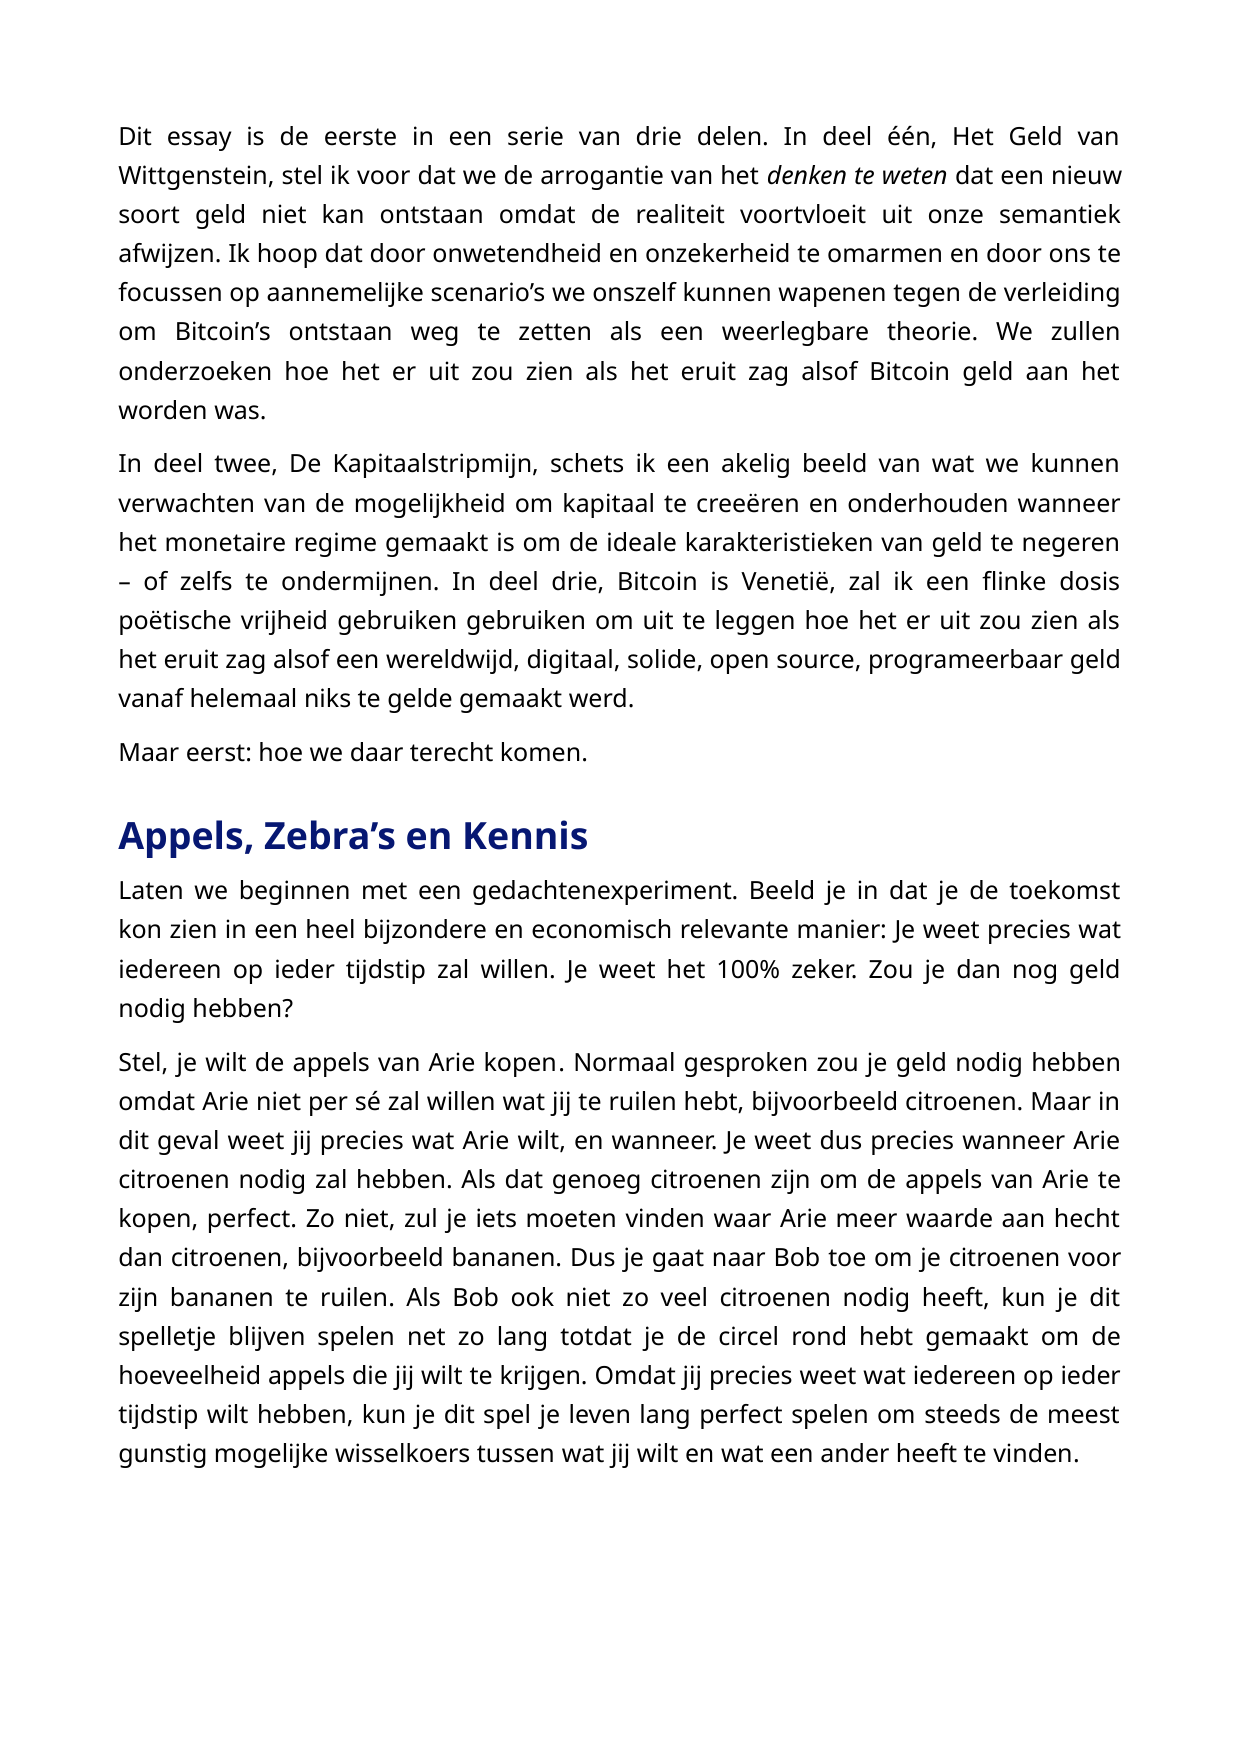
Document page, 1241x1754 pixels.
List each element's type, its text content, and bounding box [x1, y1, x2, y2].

subtitle Appels, Zebra’s en Kennis [118, 809, 1122, 860]
text Laten we beginnen met een gedachtenexperiment. Beeld je in dat je de toekomst kon zien in een heel bijzondere en economisch relevante manier: Je weet precies wat iedereen op ieder tijdstip zal willen. Je weet het 100% zeker. Zou je dan nog geld nodig hebben? [118, 873, 1122, 1024]
text Stel, je wilt de appels van Arie kopen. Normaal gesproken zou je geld nodig hebben omdat Arie niet per sé zal willen wat jij te ruilen hebt, bijvoorbeeld citroenen. Maar in dit geval weet jij precies wat Arie wilt, en wanneer. Je weet dus precies wanneer Arie citroenen nodig zal hebben. Als dat genoeg citroenen zijn om de appels van Arie te kopen, perfect. Zo niet, zul je iets moeten vinden waar Arie meer waarde aan hecht dan citroenen, bijvoorbeeld bananen. Dus je gaat naar Bob toe om je citroenen voor zijn bananen te ruilen. Als Bob ook niet zo veel citroenen nodig heeft, kun je dit spelletje blijven spelen net zo lang totdat je de circel rond hebt gemaakt om de hoeveelheid appels die jij wilt te krijgen. Omdat jij precies weet wat iedereen op ieder tijdstip wilt hebben, kun je dit spel je leven lang perfect spelen om steeds de meest gunstig mogelijke wisselkoers tussen wat jij wilt en wat een ander heeft te vinden. [118, 1044, 1122, 1470]
text In deel twee, De Kapitaalstripmijn, schets ik een akelig beeld van wat we kunnen verwachten van de mogelijkheid om kapitaal te creeëren en onderhouden wanneer het monetaire regime gemaakt is om de ideale karakteristieken van geld te negeren – of zelfs te ondermijnen. In deel drie, Bitcoin is Venetië, zal ik een flinke dosis poëtische vrijheid gebruiken gebruiken om uit te leggen hoe het er uit zou zien als het eruit zag alsof een wereldwijd, digitaal, solide, open source, programeerbaar geld vanaf helemaal niks te gelde gemaakt werd. [118, 446, 1122, 715]
text Dit essay is de eerste in een serie van drie delen. In deel één, Het Geld van Wittgenstein, stel ik voor dat we de arrogantie van het denken te weten dat een nieuw soort geld niet kan ontstaan omdat de realiteit voortvloeit uit onze semantiek afwijzen. Ik hoop dat door onwetendheid en onzekerheid te omarmen en door ons te focussen op aannemelijke scenario’s we onszelf kunnen wapenen tegen de verleiding om Bitcoin’s ontstaan weg te zetten als een weerlegbare theorie. We zullen onderzoeken hoe het er uit zou zien als het eruit zag alsof Bitcoin geld aan het worden was. [118, 118, 1122, 426]
text Maar eerst: hoe we daar terecht komen. [118, 735, 1122, 769]
